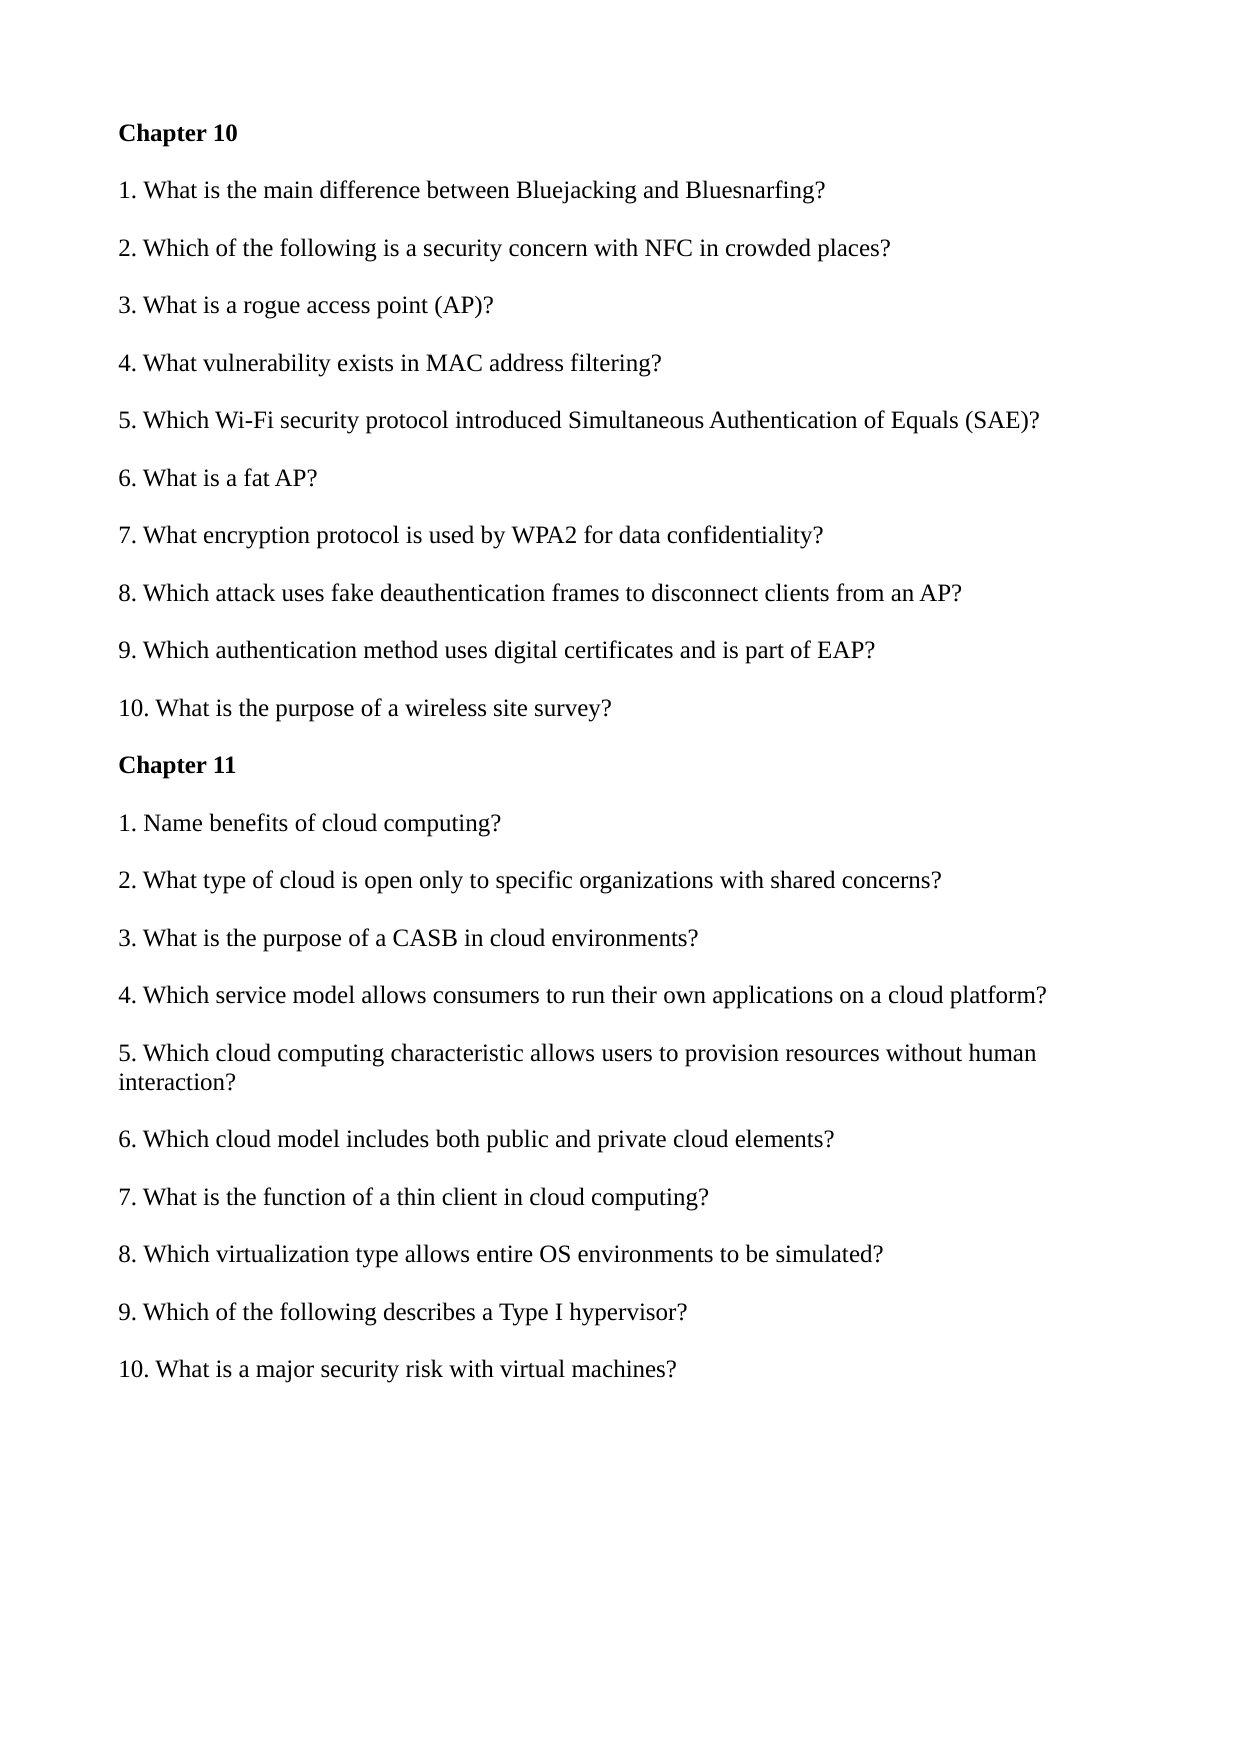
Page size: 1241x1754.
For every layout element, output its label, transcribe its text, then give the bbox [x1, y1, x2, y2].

text Chapter 11 [118, 751, 1122, 779]
text 9. Which authentication method uses digital certificates and is part of EAP? [118, 636, 1122, 664]
text 2. Which of the following is a security concern with NFC in crowded places? [118, 233, 1122, 262]
text 6. Which cloud model includes both public and private cloud elements? [118, 1124, 1122, 1153]
text 2. What type of cloud is open only to specific organizations with shared concerns? [118, 866, 1122, 894]
text 10. What is the purpose of a wireless site survey? [118, 693, 1122, 722]
text Chapter 10 [118, 118, 1122, 147]
text 8. Which attack uses fake deauthentication frames to disconnect clients from an AP? [118, 578, 1122, 607]
text 5. Which Wi-Fi security protocol introduced Simultaneous Authentication of Equals (SAE)? [118, 406, 1122, 434]
text 1. What is the main difference between Bluejacking and Bluesnarfing? [118, 176, 1122, 204]
text 3. What is a rogue access point (AP)? [118, 291, 1122, 319]
text 4. What vulnerability exists in MAC address filtering? [118, 348, 1122, 377]
text 5. Which cloud computing characteristic allows users to provision resources without human interaction? [118, 1038, 1122, 1096]
text 7. What encryption protocol is used by WPA2 for data confidentiality? [118, 521, 1122, 549]
text 4. Which service model allows consumers to run their own applications on a cloud platform? [118, 981, 1122, 1009]
text 9. Which of the following describes a Type I hypervisor? [118, 1297, 1122, 1326]
text 8. Which virtualization type allows entire OS environments to be simulated? [118, 1239, 1122, 1268]
text 1. Name benefits of cloud computing? [118, 808, 1122, 837]
text 6. What is a fat AP? [118, 463, 1122, 492]
text 10. What is a major security risk with virtual machines? [118, 1354, 1122, 1383]
text 7. What is the function of a thin client in cloud computing? [118, 1182, 1122, 1211]
text 3. What is the purpose of a CASB in cloud environments? [118, 923, 1122, 952]
